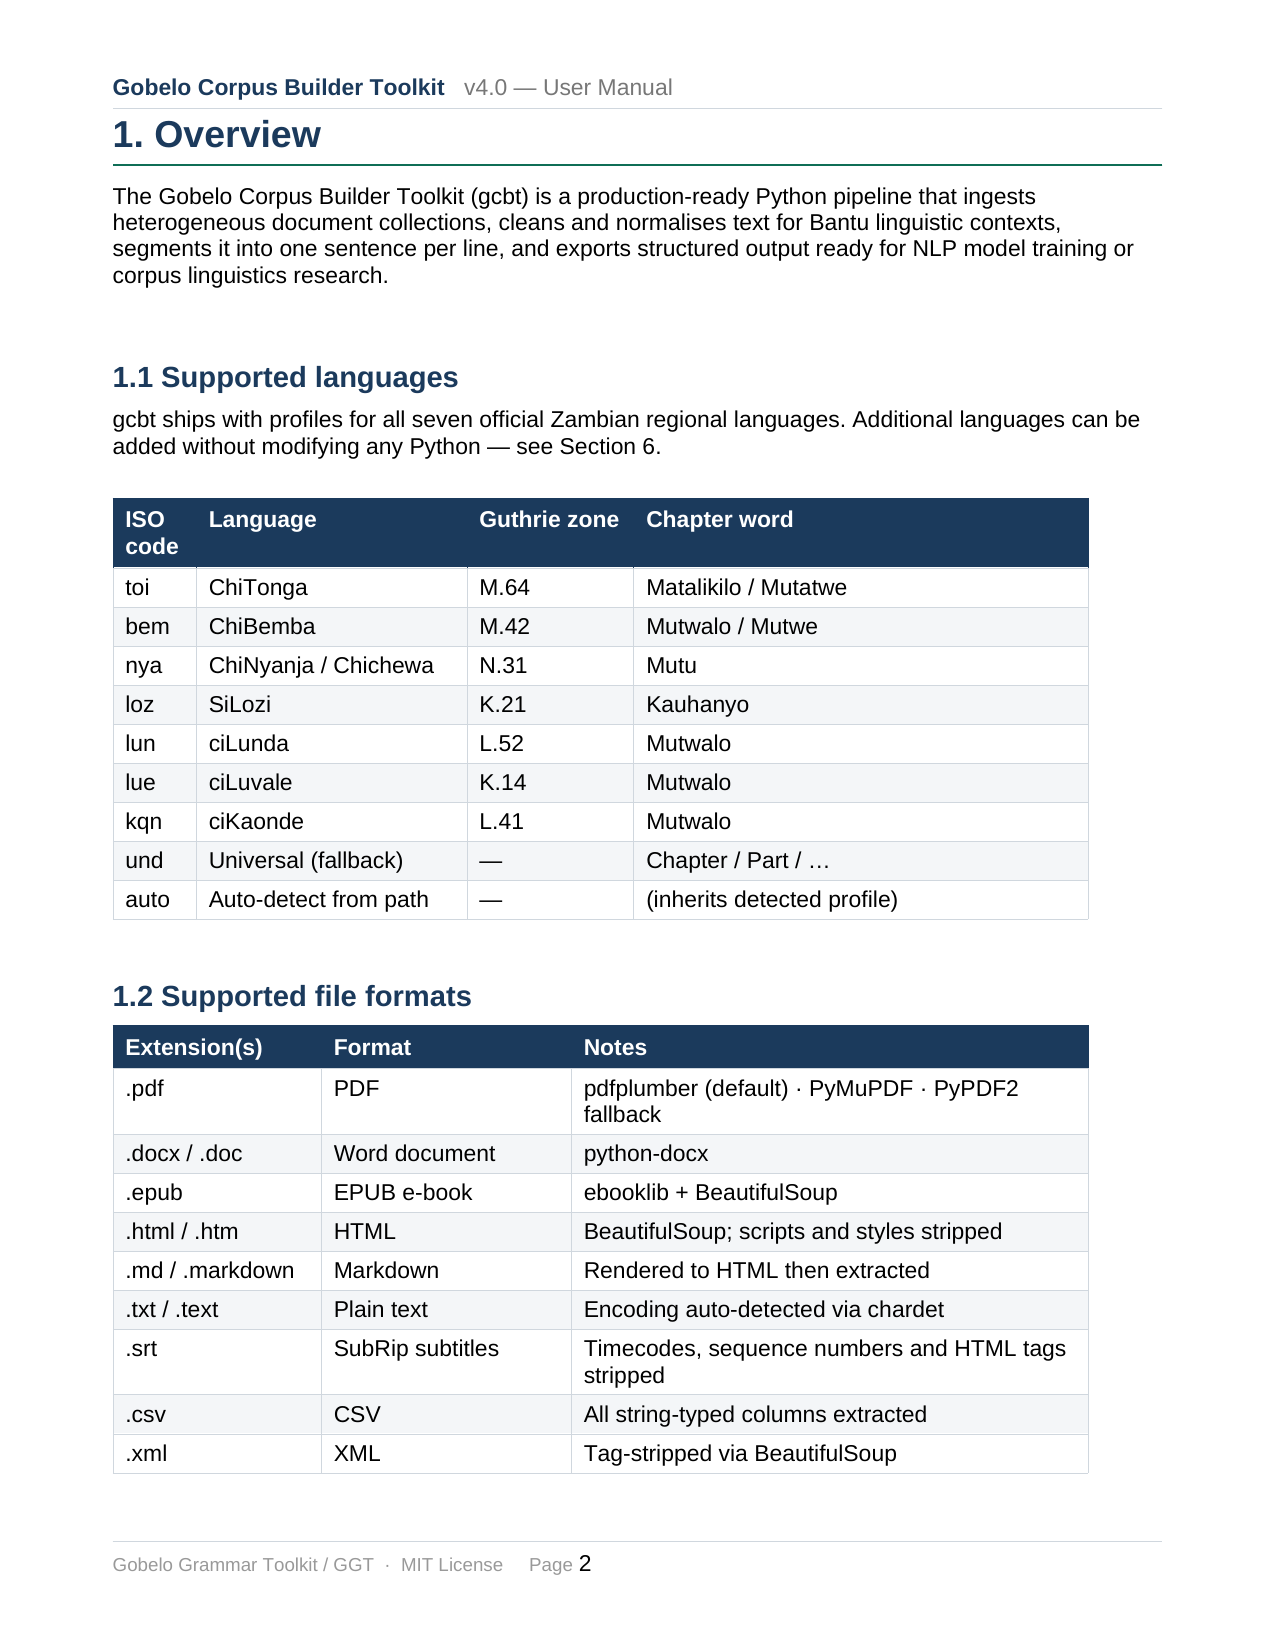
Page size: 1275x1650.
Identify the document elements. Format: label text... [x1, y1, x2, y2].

table_cell ChiNyanja / Chichewa [197, 647, 467, 685]
text The Gobelo Corpus Builder Toolkit (gcbt) is a production-ready Python pipeline that ingests heterogeneous document collections, cleans and normalises text for Bantu linguistic contexts, segments it into one sentence per line, and exports structured output ready for NLP model training or corpus linguistics research. [112, 183, 1162, 288]
table_cell All string-typed columns extracted [572, 1395, 1088, 1433]
table_cell loz [114, 686, 196, 724]
table_cell N.31 [468, 647, 633, 685]
table_header ISO code [114, 499, 196, 567]
table_cell Mutwalo / Mutwe [634, 608, 1088, 646]
table_cell .pdf [114, 1069, 321, 1134]
table_header Format [322, 1026, 571, 1068]
table_cell L.52 [468, 725, 633, 763]
table_header Extension(s) [114, 1026, 321, 1068]
table_header Language [197, 499, 467, 567]
table_cell .docx / .doc [114, 1135, 321, 1173]
table_cell XML [322, 1435, 571, 1472]
table_cell Word document [322, 1135, 571, 1173]
table_cell Auto-detect from path [197, 881, 467, 919]
table_cell L.41 [468, 803, 633, 841]
table_cell auto [114, 881, 196, 919]
table_cell SiLozi [197, 686, 467, 724]
table_cell K.14 [468, 764, 633, 802]
table_cell CSV [322, 1395, 571, 1433]
table_cell lue [114, 764, 196, 802]
table_cell Markdown [322, 1252, 571, 1290]
table_header Notes [572, 1026, 1088, 1068]
table_cell bem [114, 608, 196, 646]
table_cell Mutwalo [634, 725, 1088, 763]
table_cell kqn [114, 803, 196, 841]
subtitle 1.2 Supported file formats [112, 979, 1162, 1012]
table_cell PDF [322, 1069, 571, 1134]
table_cell .srt [114, 1330, 321, 1394]
table_cell ciLuvale [197, 764, 467, 802]
table_cell Mutwalo [634, 764, 1088, 802]
table_cell Chapter / Part / … [634, 842, 1088, 880]
table_cell ciLunda [197, 725, 467, 763]
subtitle 1.1 Supported languages [112, 360, 1162, 394]
table_cell nya [114, 647, 196, 685]
table_cell Encoding auto-detected via chardet [572, 1291, 1088, 1329]
table_cell python-docx [572, 1135, 1088, 1173]
table_cell Matalikilo / Mutatwe [634, 569, 1088, 607]
table_cell — [468, 842, 633, 880]
table_cell Timecodes, sequence numbers and HTML tags stripped [572, 1330, 1088, 1394]
table_cell EPUB e-book [322, 1174, 571, 1212]
subtitle 1. Overview [112, 112, 1162, 166]
table_header Chapter word [634, 499, 1088, 567]
table_cell — [468, 881, 633, 919]
table_cell Kauhanyo [634, 686, 1088, 724]
table_cell Plain text [322, 1291, 571, 1329]
table_cell pdfplumber (default) · PyMuPDF · PyPDF2 fallback [572, 1069, 1088, 1134]
table_cell ChiBemba [197, 608, 467, 646]
table_cell .csv [114, 1395, 321, 1433]
table_cell .md / .markdown [114, 1252, 321, 1290]
table_cell M.64 [468, 569, 633, 607]
table_cell ciKaonde [197, 803, 467, 841]
table_cell SubRip subtitles [322, 1330, 571, 1394]
text gcbt ships with profiles for all seven official Zambian regional languages. Additional languages can be added without modifying any Python — see Section 6. [112, 406, 1162, 459]
table_cell Tag-stripped via BeautifulSoup [572, 1435, 1088, 1472]
table_header Guthrie zone [468, 499, 633, 567]
table_cell und [114, 842, 196, 880]
table_cell .xml [114, 1435, 321, 1472]
table_cell K.21 [468, 686, 633, 724]
table_cell ChiTonga [197, 569, 467, 607]
table_cell .txt / .text [114, 1291, 321, 1329]
table_cell BeautifulSoup; scripts and styles stripped [572, 1213, 1088, 1251]
table_cell ebooklib + BeautifulSoup [572, 1174, 1088, 1212]
table_cell M.42 [468, 608, 633, 646]
table_cell toi [114, 569, 196, 607]
table_cell Mutu [634, 647, 1088, 685]
table_cell (inherits detected profile) [634, 881, 1088, 919]
table_cell HTML [322, 1213, 571, 1251]
table_cell Universal (fallback) [197, 842, 467, 880]
table_cell Rendered to HTML then extracted [572, 1252, 1088, 1290]
table_cell .epub [114, 1174, 321, 1212]
table_cell .html / .htm [114, 1213, 321, 1251]
table_cell lun [114, 725, 196, 763]
table_cell Mutwalo [634, 803, 1088, 841]
